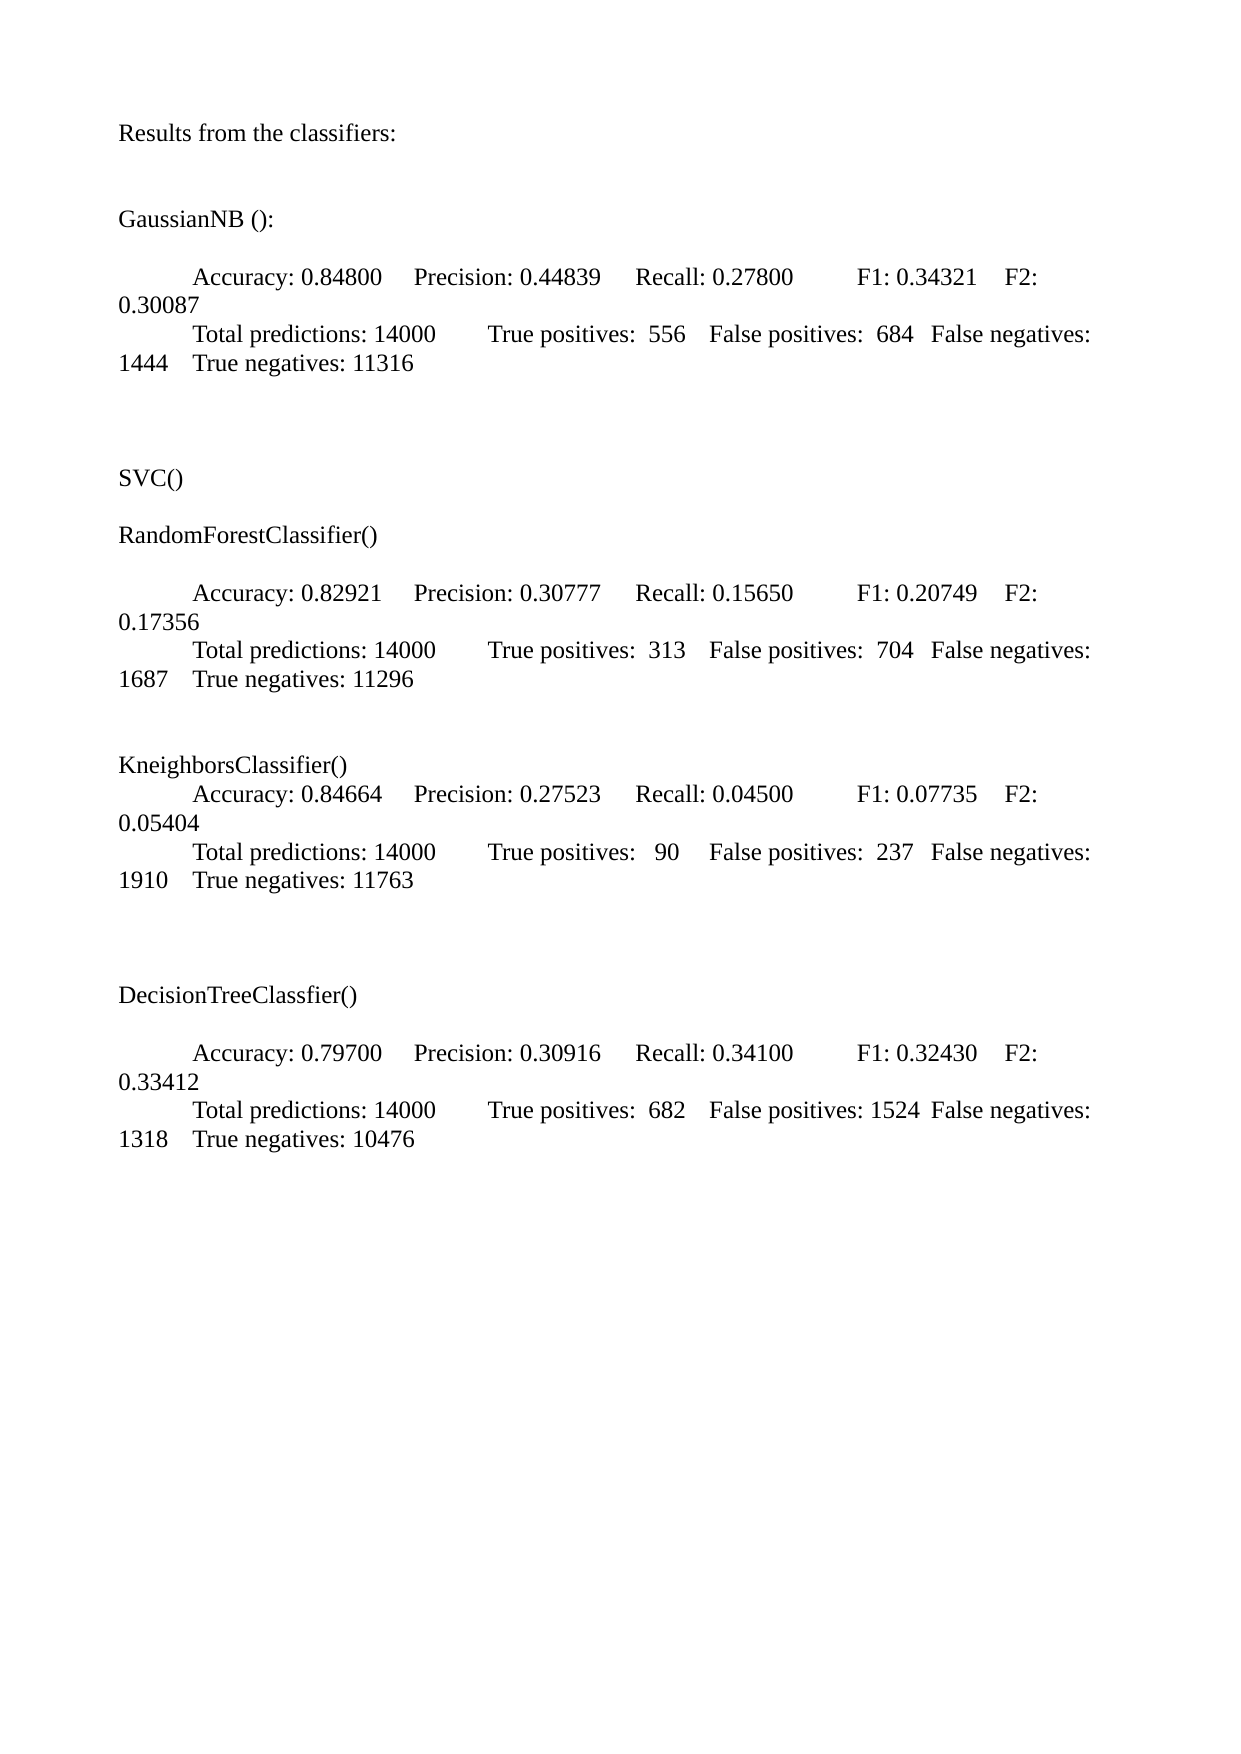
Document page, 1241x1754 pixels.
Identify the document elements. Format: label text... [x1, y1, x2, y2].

text Total predictions: 14000 True positives: 556 False positives: 684 False negatives: 1444 True negatives: 11316 [118, 319, 1122, 377]
text Accuracy: 0.84664 Precision: 0.27523 Recall: 0.04500 F1: 0.07735 F2: 0.05404 [118, 779, 1122, 837]
text Accuracy: 0.79700 Precision: 0.30916 Recall: 0.34100 F1: 0.32430 F2: 0.33412 [118, 1038, 1122, 1096]
text RandomForestClassifier() [118, 521, 1122, 549]
text Total predictions: 14000 True positives: 313 False positives: 704 False negatives: 1687 True negatives: 11296 [118, 636, 1122, 693]
text GaussianNB (): [118, 204, 1122, 233]
text SVC() [118, 463, 1122, 492]
text Total predictions: 14000 True positives: 682 False positives: 1524 False negatives: 1318 True negatives: 10476 [118, 1096, 1122, 1153]
text Results from the classifiers: [118, 118, 1122, 147]
text Accuracy: 0.84800 Precision: 0.44839 Recall: 0.27800 F1: 0.34321 F2: 0.30087 [118, 262, 1122, 319]
text DecisionTreeClassfier() [118, 981, 1122, 1009]
text KneighborsClassifier() [118, 751, 1122, 779]
text Total predictions: 14000 True positives: 90 False positives: 237 False negatives: 1910 True negatives: 11763 [118, 837, 1122, 894]
text Accuracy: 0.82921 Precision: 0.30777 Recall: 0.15650 F1: 0.20749 F2: 0.17356 [118, 578, 1122, 636]
